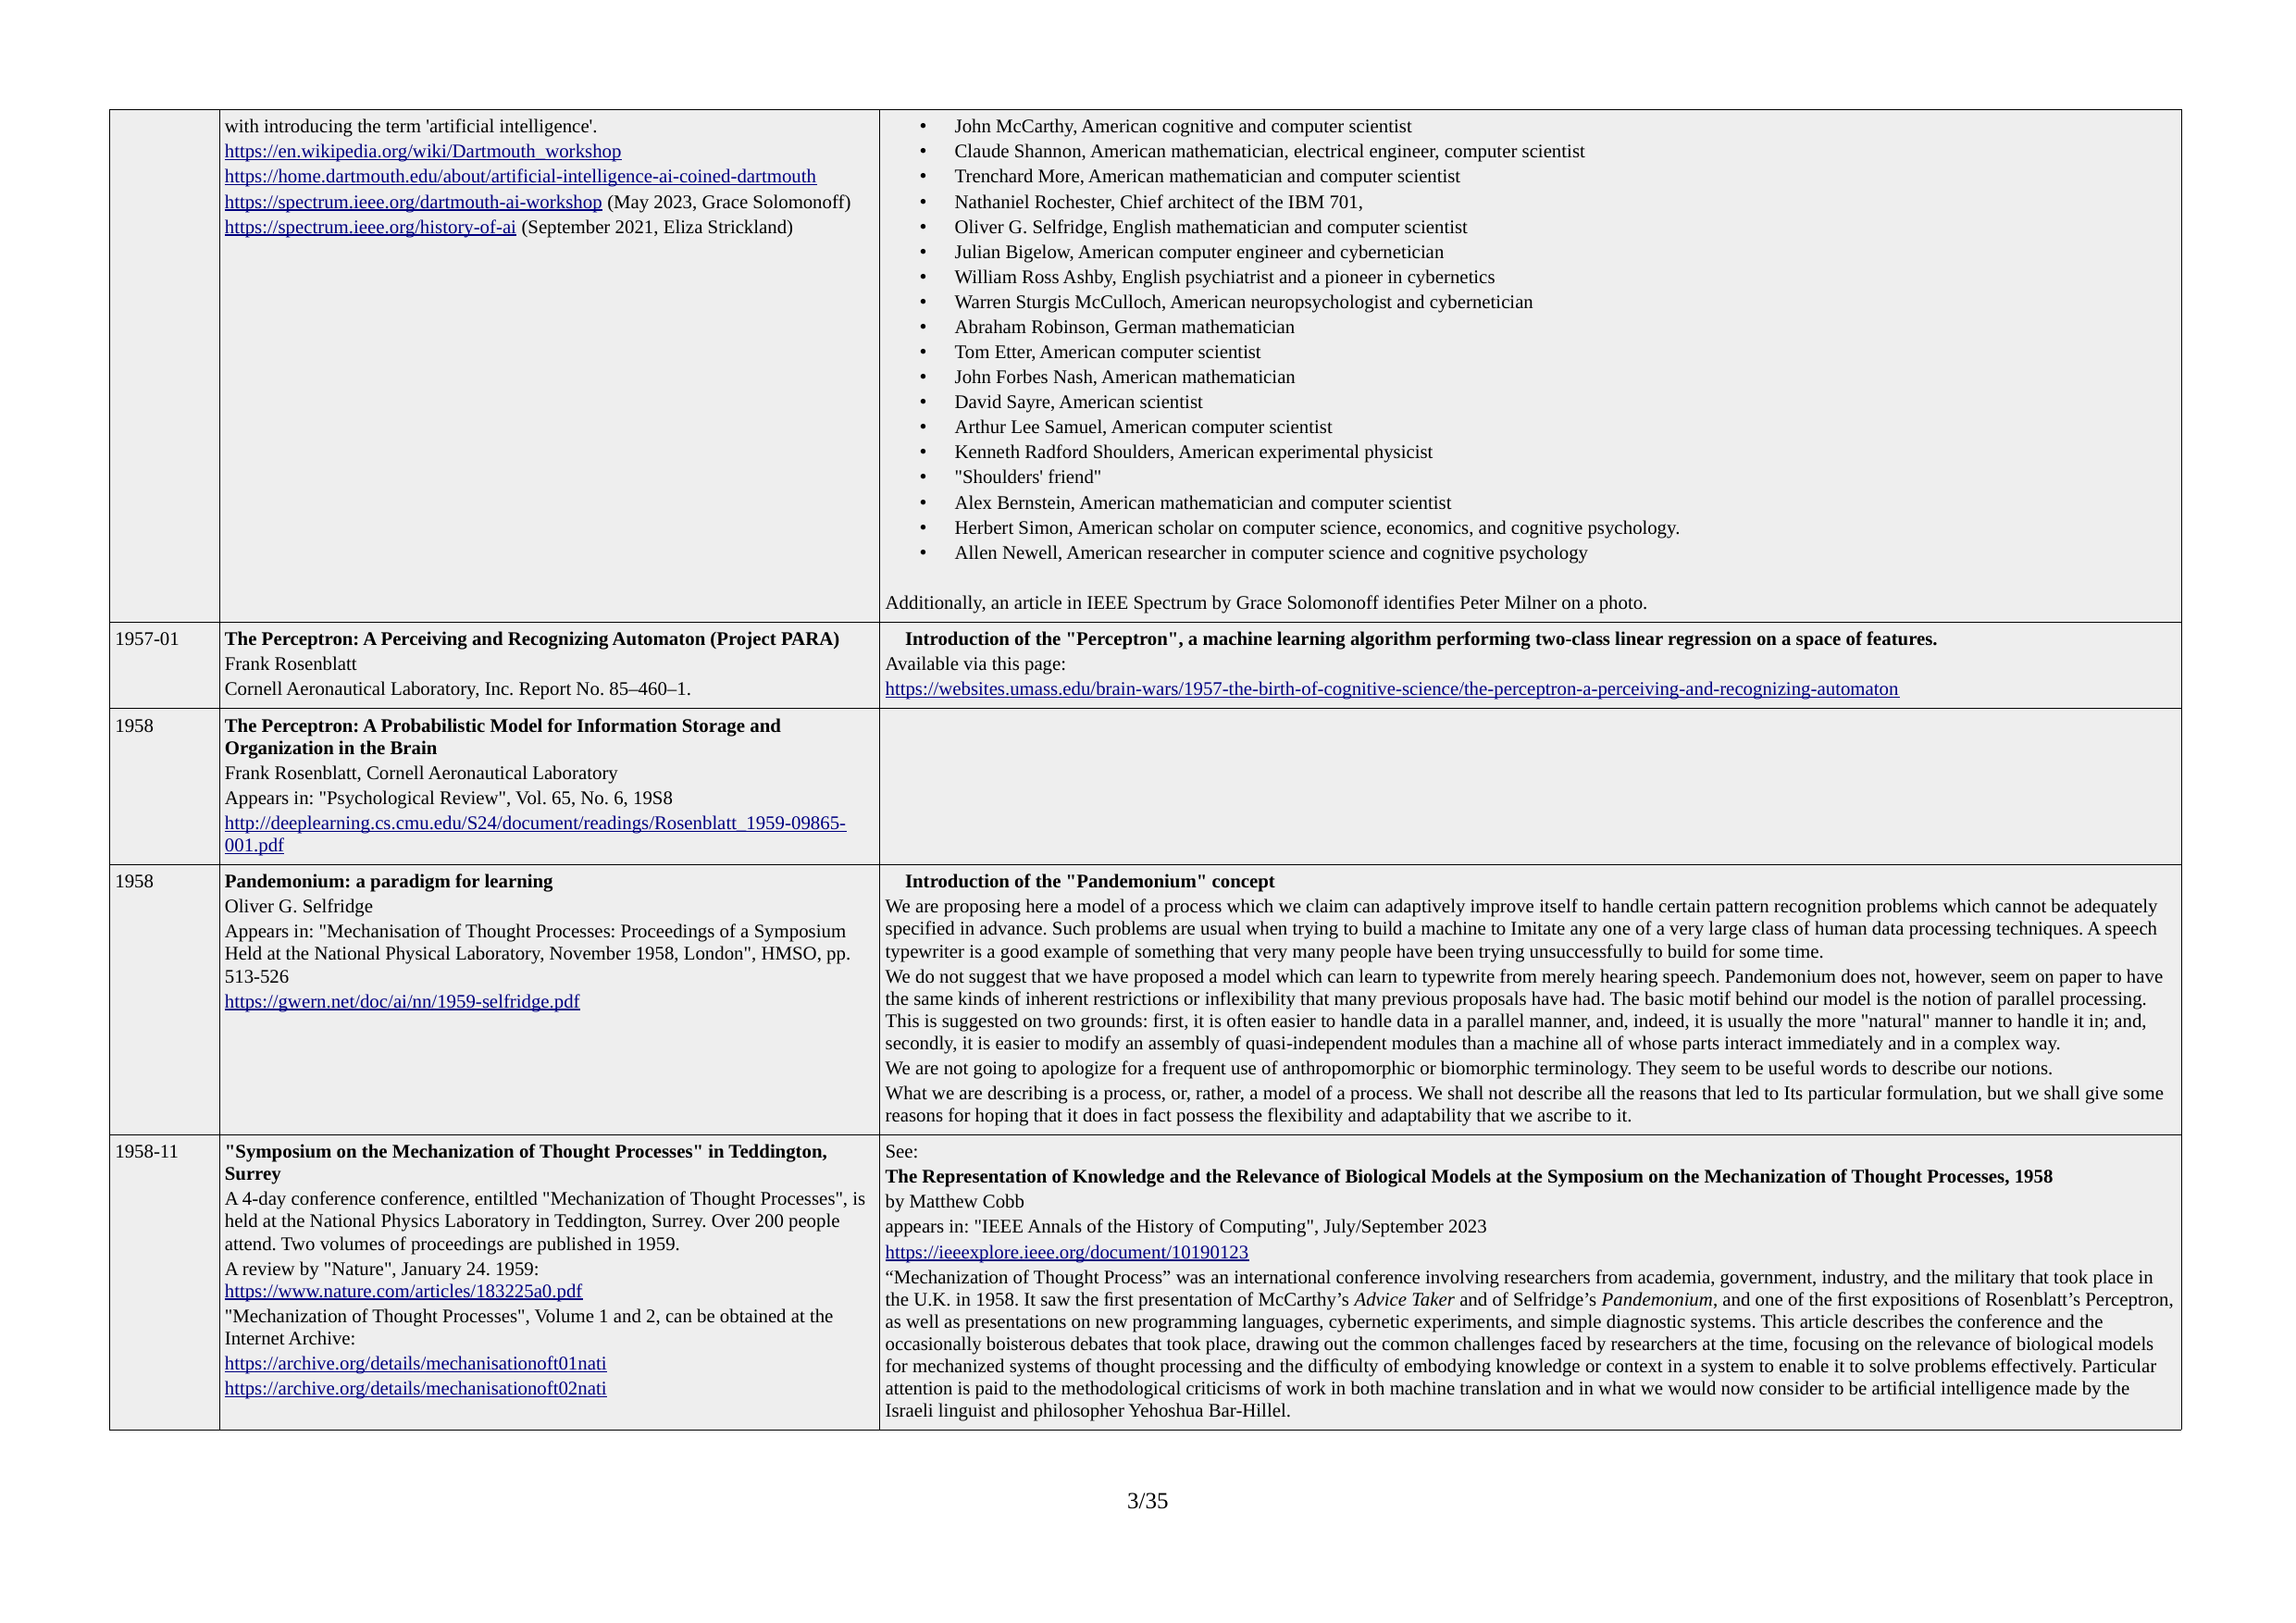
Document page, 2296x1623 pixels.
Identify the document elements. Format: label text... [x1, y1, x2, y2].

table_cell "Symposium on the Mechanization of Thought Processes" in Teddington, Surrey A 4-day conference conference, entiltled "Mechanization of Thought Processes", is held at the National Physics Laboratory in Teddington, Surrey. Over 200 people attend. Two volumes of proceedings are published in 1959. A review by "Nature", January 24. 1959: https://www.nature.com/articles/183225a0.pdf "Mechanization of Thought Processes", Volume 1 and 2, can be obtained at the Internet Archive: https://archive.org/details/mechanisationoft01nati https://archive.org/details/mechanisationoft02nati [220, 1135, 879, 1430]
table_cell The Perceptron: A Perceiving and Recognizing Automaton (Project PARA) Frank Rosenblatt Cornell Aeronautical Laboratory, Inc. Report No. 85–460–1. [220, 623, 879, 708]
table_cell Pandemonium: a paradigm for learning Oliver G. Selfridge Appears in: "Mechanisation of Thought Processes: Proceedings of a Symposium Held at the National Physical Laboratory, November 1958, London", HMSO, pp. 513-526 https://gwern.net/doc/ai/nn/1959-selfridge.pdf [220, 865, 879, 1134]
table_cell 🦉 Introduction of the "Pandemonium" concept We are proposing here a model of a process which we claim can adaptively improve itself to handle certain pattern recognition problems which cannot be adequately specified in advance. Such problems are usual when trying to build a machine to Imitate any one of a very large class of human data processing techniques. A speech typewriter is a good example of something that very many people have been trying unsuccessfully to build for some time. We do not suggest that we have proposed a model which can learn to typewrite from merely hearing speech. Pandemonium does not, however, seem on paper to have the same kinds of inherent restrictions or inflexibility that many previous proposals have had. The basic motif behind our model is the notion of parallel processing. This is suggested on two grounds: first, it is often easier to handle data in a parallel manner, and, indeed, it is usually the more "natural" manner to handle it in; and, secondly, it is easier to modify an assembly of quasi-independent modules than a machine all of whose parts interact immediately and in a complex way. We are not going to apologize for a frequent use of anthropomorphic or biomorphic terminology. They seem to be useful words to describe our notions. What we are describing is a process, or, rather, a model of a process. We shall not describe all the reasons that led to Its particular formulation, but we shall give some reasons for hoping that it does in fact possess the flexibility and adaptability that we ascribe to it. [880, 865, 2181, 1134]
table_cell 1958 [110, 709, 219, 864]
table_cell See: The Representation of Knowledge and the Relevance of Biological Models at the Symposium on the Mechanization of Thought Processes, 1958 by Matthew Cobb appears in: "IEEE Annals of the History of Computing", July/September 2023 https://ieeexplore.ieee.org/document/10190123 “Mechanization of Thought Process” was an international conference involving researchers from academia, government, industry, and the military that took place in the U.K. in 1958. It saw the ﬁrst presentation of McCarthy’s Advice Taker and of Selfridge’s Pandemonium, and one of the ﬁrst expositions of Rosenblatt’s Perceptron, as well as presentations on new programming languages, cybernetic experiments, and simple diagnostic systems. This article describes the conference and the occasionally boisterous debates that took place, drawing out the common challenges faced by researchers at the time, focusing on the relevance of biological models for mechanized systems of thought processing and the difﬁculty of embodying knowledge or context in a system to enable it to solve problems effectively. Particular attention is paid to the methodological criticisms of work in both machine translation and in what we would now consider to be artiﬁcial intelligence made by the Israeli linguist and philosopher Yehoshua Bar-Hillel. [880, 1135, 2181, 1430]
table_cell 1958-11 📆 [110, 1135, 219, 1430]
table_cell [880, 709, 2181, 864]
table_cell 🦉 Introduction of the "Perceptron", a machine learning algorithm performing two-class linear regression on a space of features. Available via this page: https://websites.umass.edu/brain-wars/1957-the-birth-of-cognitive-science/the-perceptron-a-perceiving-and-recognizing-automaton [880, 623, 2181, 708]
table_cell 20 people are listed as having attended at some point in Solomonoff's notes (according to Wikipedia), but apparently this list is still incomplete: Ray Solomonoff, American mathematician Marvin Minsky, American cognitive and computer scientist John McCarthy, American cognitive and computer scientist Claude Shannon, American mathematician, electrical engineer, computer scientist Trenchard More, American mathematician and computer scientist Nathaniel Rochester, Chief architect of the IBM 701, Oliver G. Selfridge, English mathematician and computer scientist Julian Bigelow, American computer engineer and cybernetician William Ross Ashby, English psychiatrist and a pioneer in cybernetics Warren Sturgis McCulloch, American neuropsychologist and cybernetician Abraham Robinson, German mathematician Tom Etter, American computer scientist John Forbes Nash, American mathematician David Sayre, American scientist Arthur Lee Samuel, American computer scientist Kenneth Radford Shoulders, American experimental physicist "Shoulders' friend" Alex Bernstein, American mathematician and computer scientist Herbert Simon, American scholar on computer science, economics, and cognitive psychology. Allen Newell, American researcher in computer science and cognitive psychology Additionally, an article in IEEE Spectrum by Grace Solomonoff identifies Peter Milner on a photo. [880, 110, 2181, 622]
table_cell [110, 110, 219, 622]
table_cell 1957-01 [110, 623, 219, 708]
table_cell with introducing the term 'artificial intelligence'. https://en.wikipedia.org/wiki/Dartmouth_workshop https://home.dartmouth.edu/about/artificial-intelligence-ai-coined-dartmouth https://spectrum.ieee.org/dartmouth-ai-workshop (May 2023, Grace Solomonoff) https://spectrum.ieee.org/history-of-ai (September 2021, Eliza Strickland) [220, 110, 879, 622]
table_cell 1958 [110, 865, 219, 1134]
table_cell The Perceptron: A Probabilistic Model for Information Storage and Organization in the Brain Frank Rosenblatt, Cornell Aeronautical Laboratory Appears in: "Psychological Review", Vol. 65, No. 6, 19S8 http://deeplearning.cs.cmu.edu/S24/document/readings/Rosenblatt_1959-09865-001.pdf [220, 709, 879, 864]
